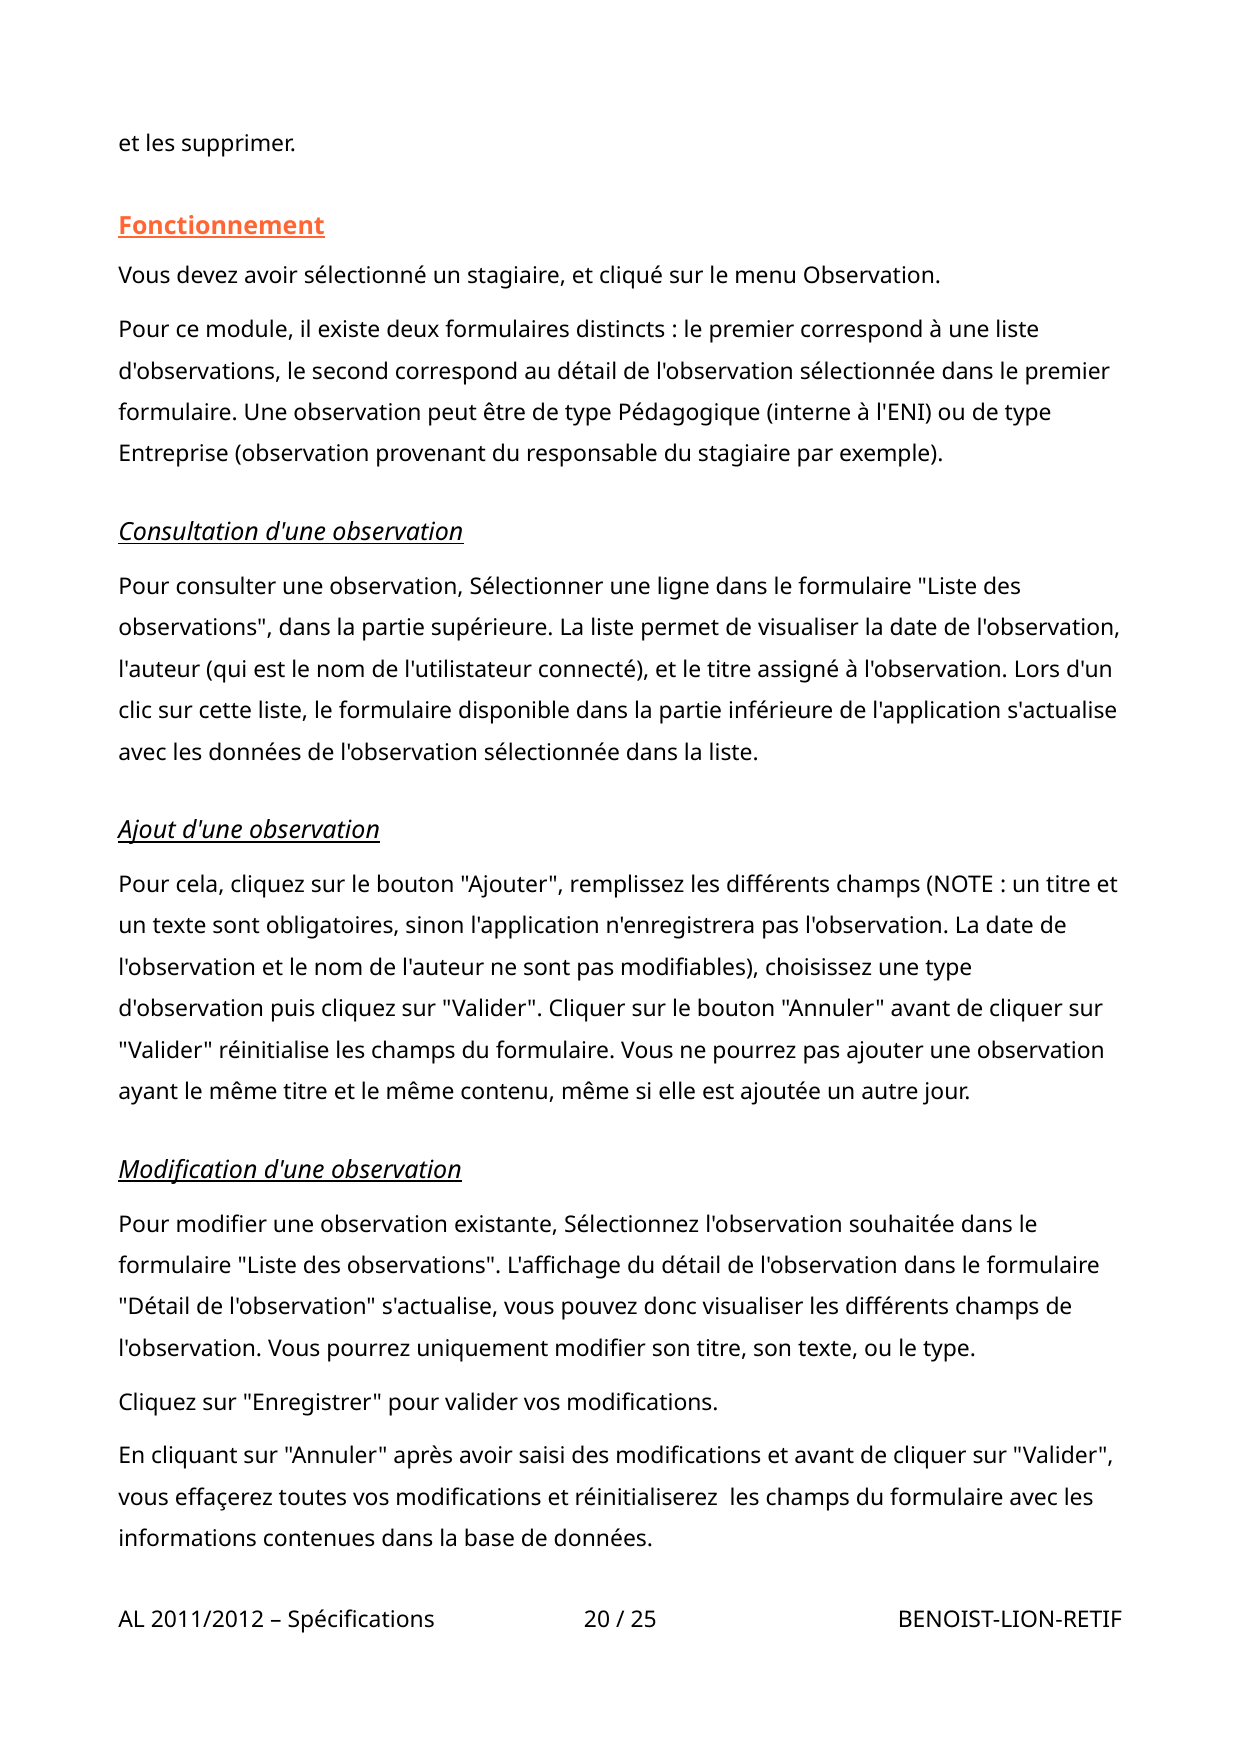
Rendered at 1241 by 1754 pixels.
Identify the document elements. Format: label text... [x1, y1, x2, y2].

text Vous devez avoir sélectionné un stagiaire, et cliqué sur le menu Observation. [118, 251, 1122, 292]
text En cliquant sur "Annuler" après avoir saisi des modifications et avant de cliquer sur "Valider", vous effaçerez toutes vos modifications et réinitialiserez les champs du formulaire avec les informations contenues dans la base de données. [118, 1431, 1122, 1555]
subtitle Modification d'une observation [118, 1145, 1122, 1187]
text Pour consulter une observation, Sélectionner une ligne dans le formulaire "Liste des observations", dans la partie supérieure. La liste permet de visualiser la date de l'observation, l'auteur (qui est le nom de l'utilistateur connecté), et le titre assigné à l'observation. Lors d'un clic sur cette liste, le formulaire disponible dans la partie inférieure de l'application s'actualise avec les données de l'observation sélectionnée dans la liste. [118, 561, 1122, 768]
text et les supprimer. [118, 118, 1122, 159]
text Pour cela, cliquez sur le bouton "Ajouter", remplissez les différents champs (NOTE : un titre et un texte sont obligatoires, sinon l'application n'enregistrera pas l'observation. La date de l'observation et le nom de l'auteur ne sont pas modifiables), choisissez une type d'observation puis cliquez sur "Valider". Cliquer sur le bouton "Annuler" avant de cliquer sur "Valider" réinitialise les champs du formulaire. Vous ne pourrez pas ajouter une observation ayant le même titre et le même contenu, même si elle est ajoutée un autre jour. [118, 859, 1122, 1108]
subtitle Fonctionnement [118, 201, 1122, 242]
text Cliquez sur "Enregistrer" pour valider vos modifications. [118, 1377, 1122, 1418]
text Pour ce module, il existe deux formulaires distincts : le premier correspond à une liste d'observations, le second correspond au détail de l'observation sélectionnée dans le premier formulaire. Une observation peut être de type Pédagogique (interne à l'ENI) ou de type Entreprise (observation provenant du responsable du stagiaire par exemple). [118, 305, 1122, 470]
subtitle Ajout d'une observation [118, 806, 1122, 847]
text Pour modifier une observation existante, Sélectionnez l'observation souhaitée dans le formulaire "Liste des observations". L'affichage du détail de l'observation dans le formulaire "Détail de l'observation" s'actualise, vous pouvez donc visualiser les différents champs de l'observation. Vous pourrez uniquement modifier son titre, son texte, ou le type. [118, 1199, 1122, 1364]
subtitle Consultation d'une observation [118, 508, 1122, 549]
